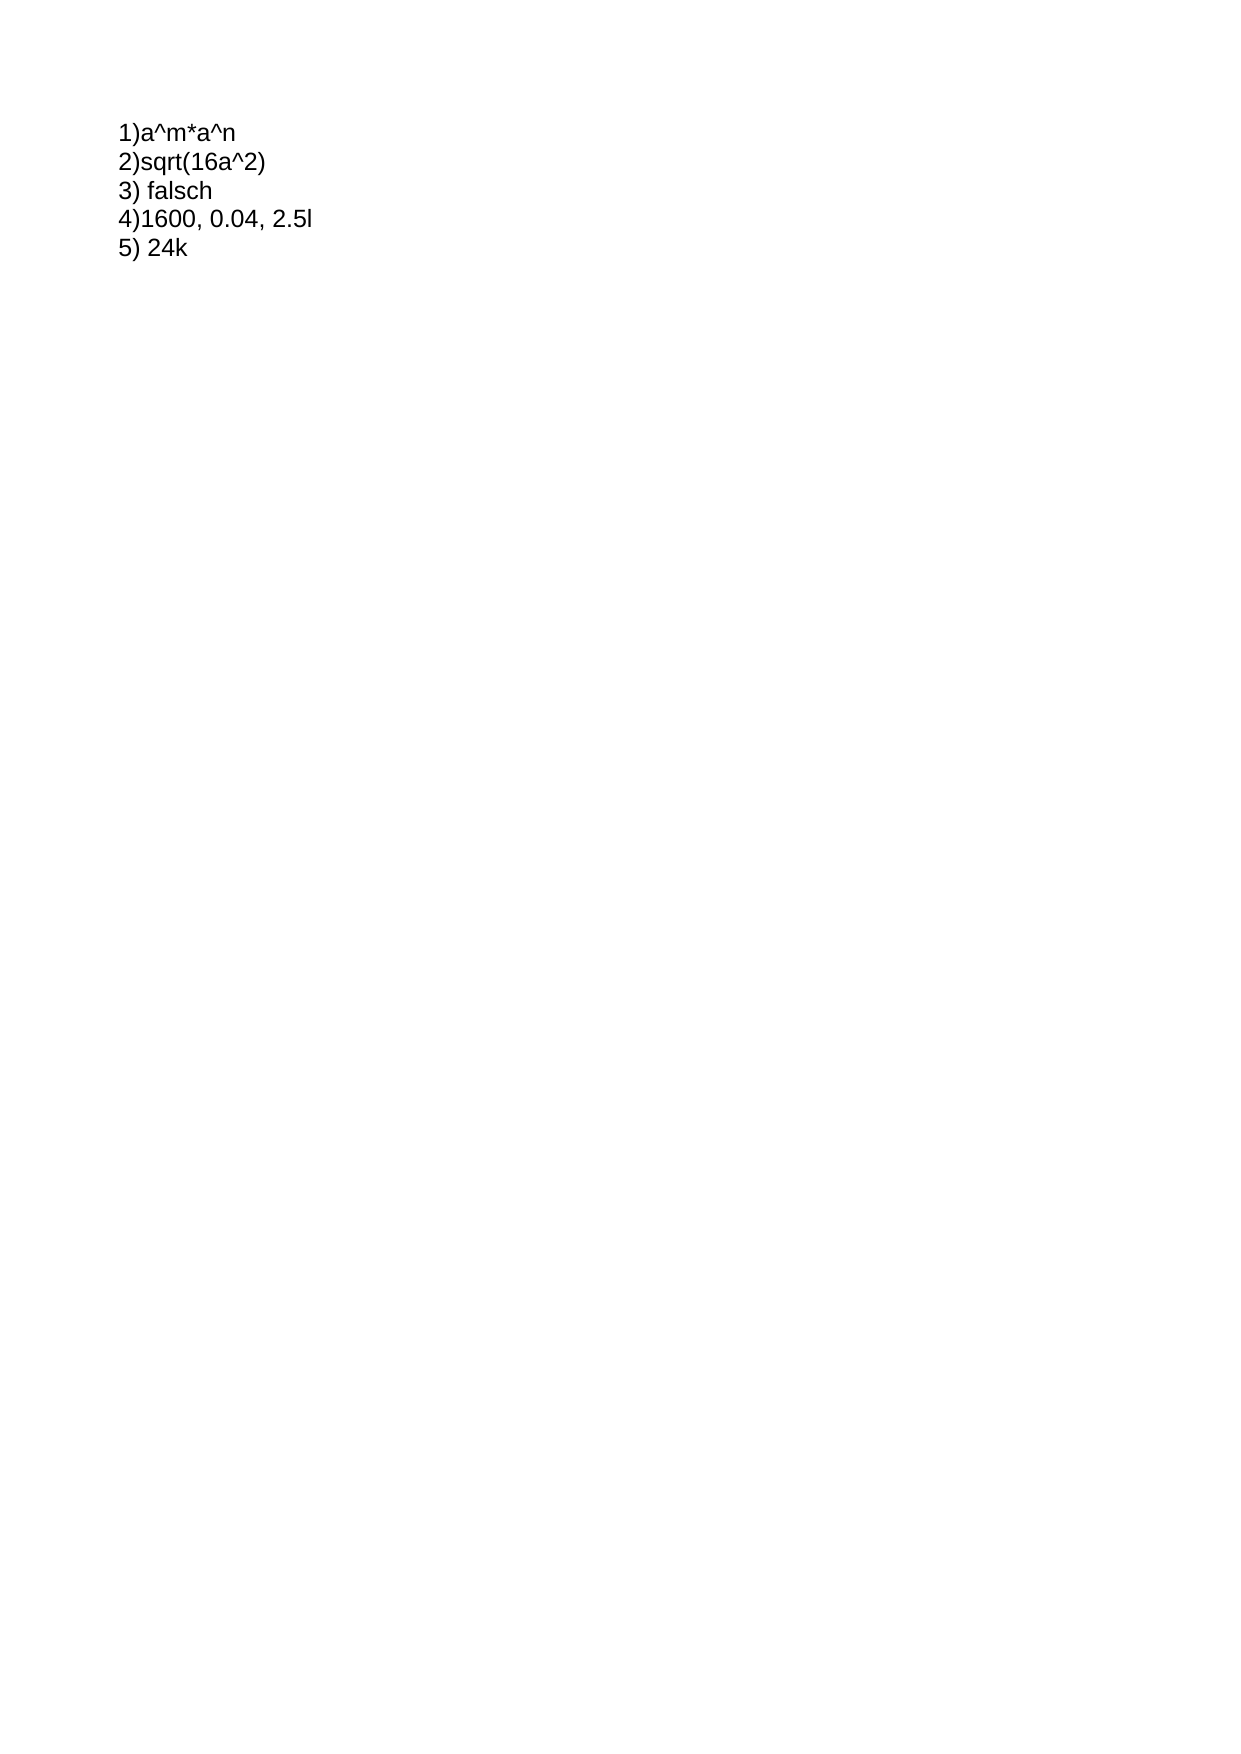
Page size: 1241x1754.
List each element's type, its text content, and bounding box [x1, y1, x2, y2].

text 1)a^m*a^n [118, 118, 1122, 147]
text 2)sqrt(16a^2) [118, 147, 1122, 176]
text 4)1600, 0.04, 2.5l [118, 204, 1122, 233]
text 5) 24k [118, 233, 1122, 262]
text 3) falsch [118, 176, 1122, 204]
